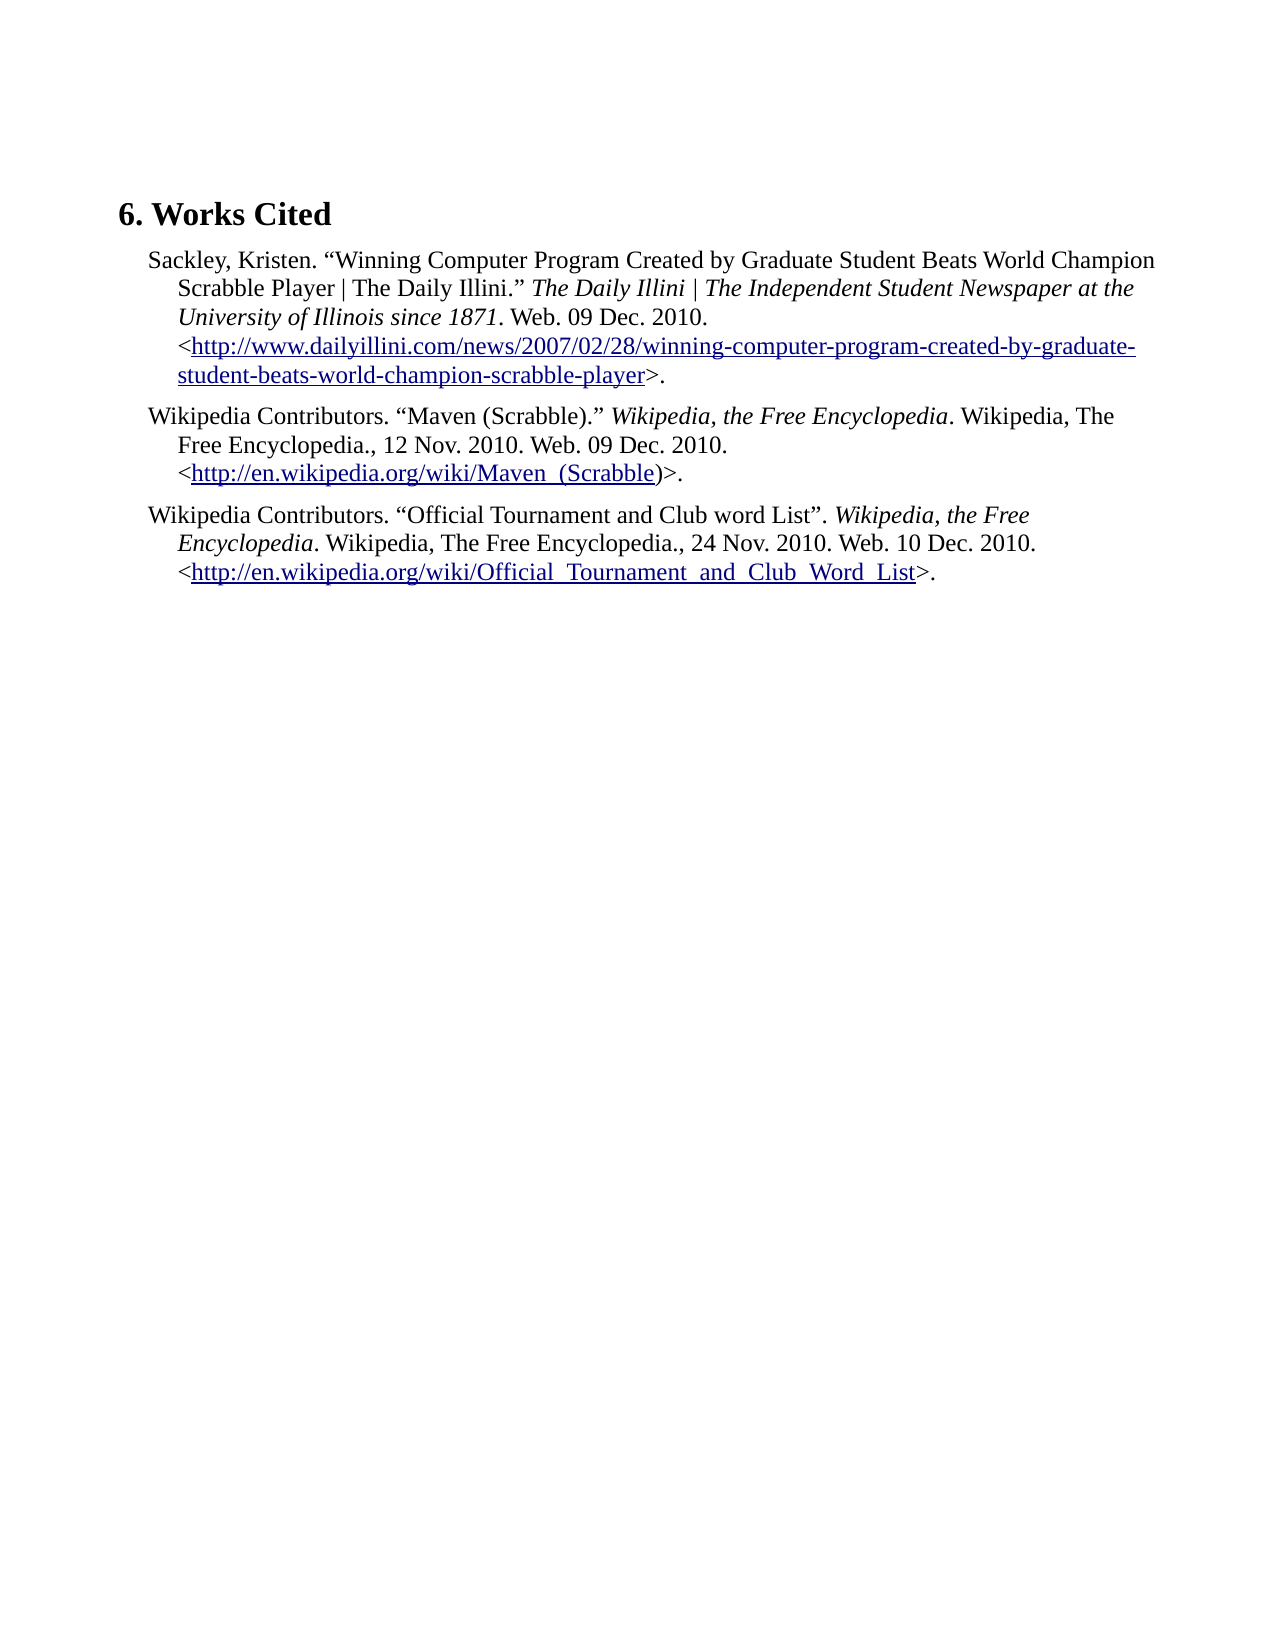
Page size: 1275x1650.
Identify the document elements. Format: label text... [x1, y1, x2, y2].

text Wikipedia Contributors. “Maven (Scrabble).” Wikipedia, the Free Encyclopedia. Wikipedia, The Free Encyclopedia., 12 Nov. 2010. Web. 09 Dec. 2010. <http://en.wikipedia.org/wiki/Maven_(Scrabble)>. [148, 401, 1157, 487]
text Sackley, Kristen. “Winning Computer Program Created by Graduate Student Beats World Champion Scrabble Player | The Daily Illini.” The Daily Illini | The Independent Student Newspaper at the University of Illinois since 1871. Web. 09 Dec. 2010. <http://www.dailyillini.com/news/2007/02/28/winning-computer-program-created-by-graduate-student-beats-world-champion-scrabble-player>. [148, 245, 1157, 388]
text Wikipedia Contributors. “Official Tournament and Club word List”. Wikipedia, the Free Encyclopedia. Wikipedia, The Free Encyclopedia., 24 Nov. 2010. Web. 10 Dec. 2010. <http://en.wikipedia.org/wiki/Official_Tournament_and_Club_Word_List>. [148, 500, 1157, 586]
subtitle 6. Works Cited [118, 194, 1157, 232]
